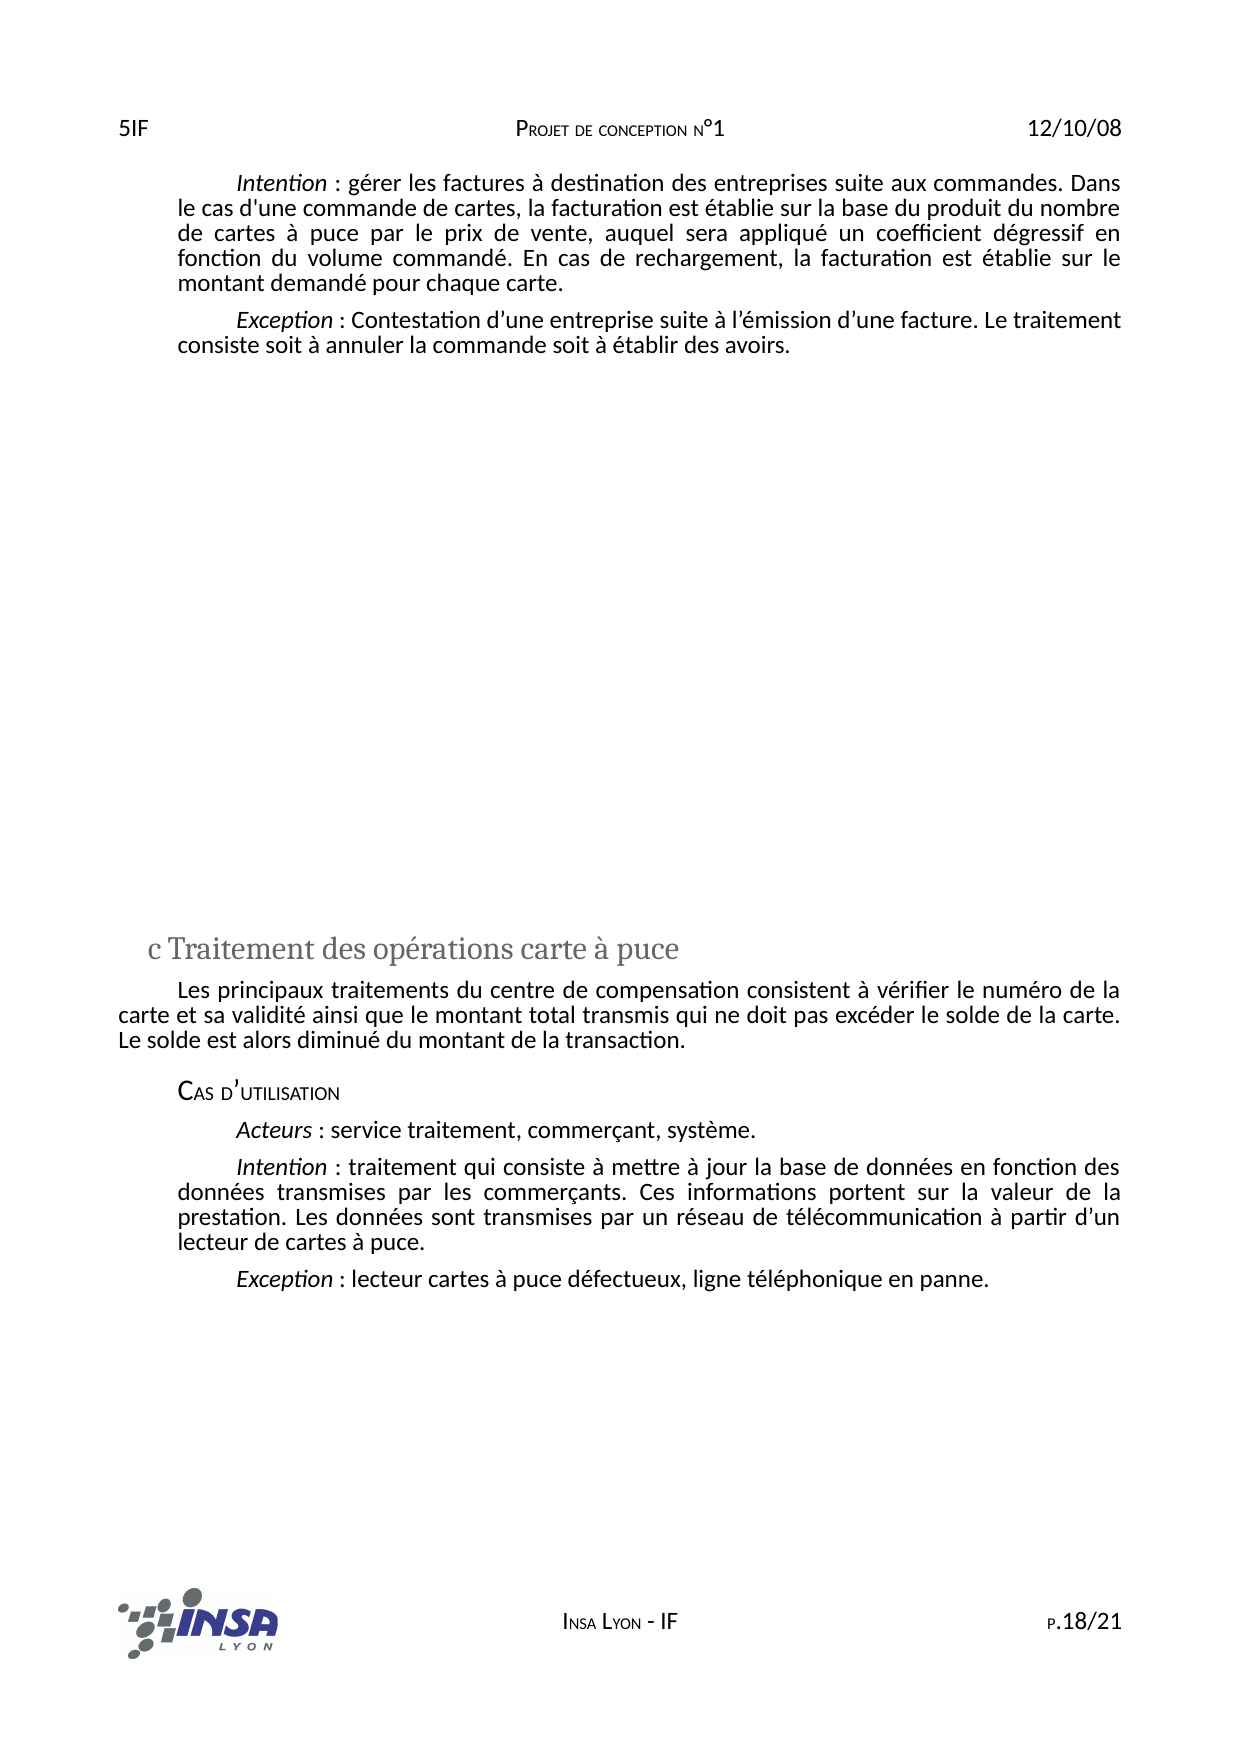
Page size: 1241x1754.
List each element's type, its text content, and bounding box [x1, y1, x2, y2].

text Acteurs : service traitement, commerçant, système. [177, 1120, 1122, 1145]
text Intention : traitement qui consiste à mettre à jour la base de données en fonction des données transmises par les commerçants. Ces informations portent sur la valeur de la prestation. Les données sont transmises par un réseau de télécommunication à partir d’un lecteur de cartes à puce. [177, 1157, 1122, 1257]
text Les principaux traitements du centre de compensation consistent à vérifier le numéro de la carte et sa validité ainsi que le montant total transmis qui ne doit pas excéder le solde de la carte. Le solde est alors diminué du montant de la transaction. [118, 979, 1122, 1054]
subtitle Traitement des opérations carte à puce [118, 930, 1122, 968]
text Exception : Contestation d’une entreprise suite à l’émission d’une facture. Le traitement consiste soit à annuler la commande soit à établir des avoirs. [177, 309, 1122, 359]
text Exception : lecteur cartes à puce défectueux, ligne téléphonique en panne. [177, 1268, 1122, 1293]
picture [118, 1588, 278, 1659]
subtitle Cas d’utilisation [118, 1078, 1122, 1108]
text Intention : gérer les factures à destination des entreprises suite aux commandes. Dans le cas d'une commande de cartes, la facturation est établie sur la base du produit du nombre de cartes à puce par le prix de vente, auquel sera appliqué un coefficient dégressif en fonction du volume commandé. En cas de rechargement, la facturation est établie sur le montant demandé pour chaque carte. [177, 173, 1122, 298]
